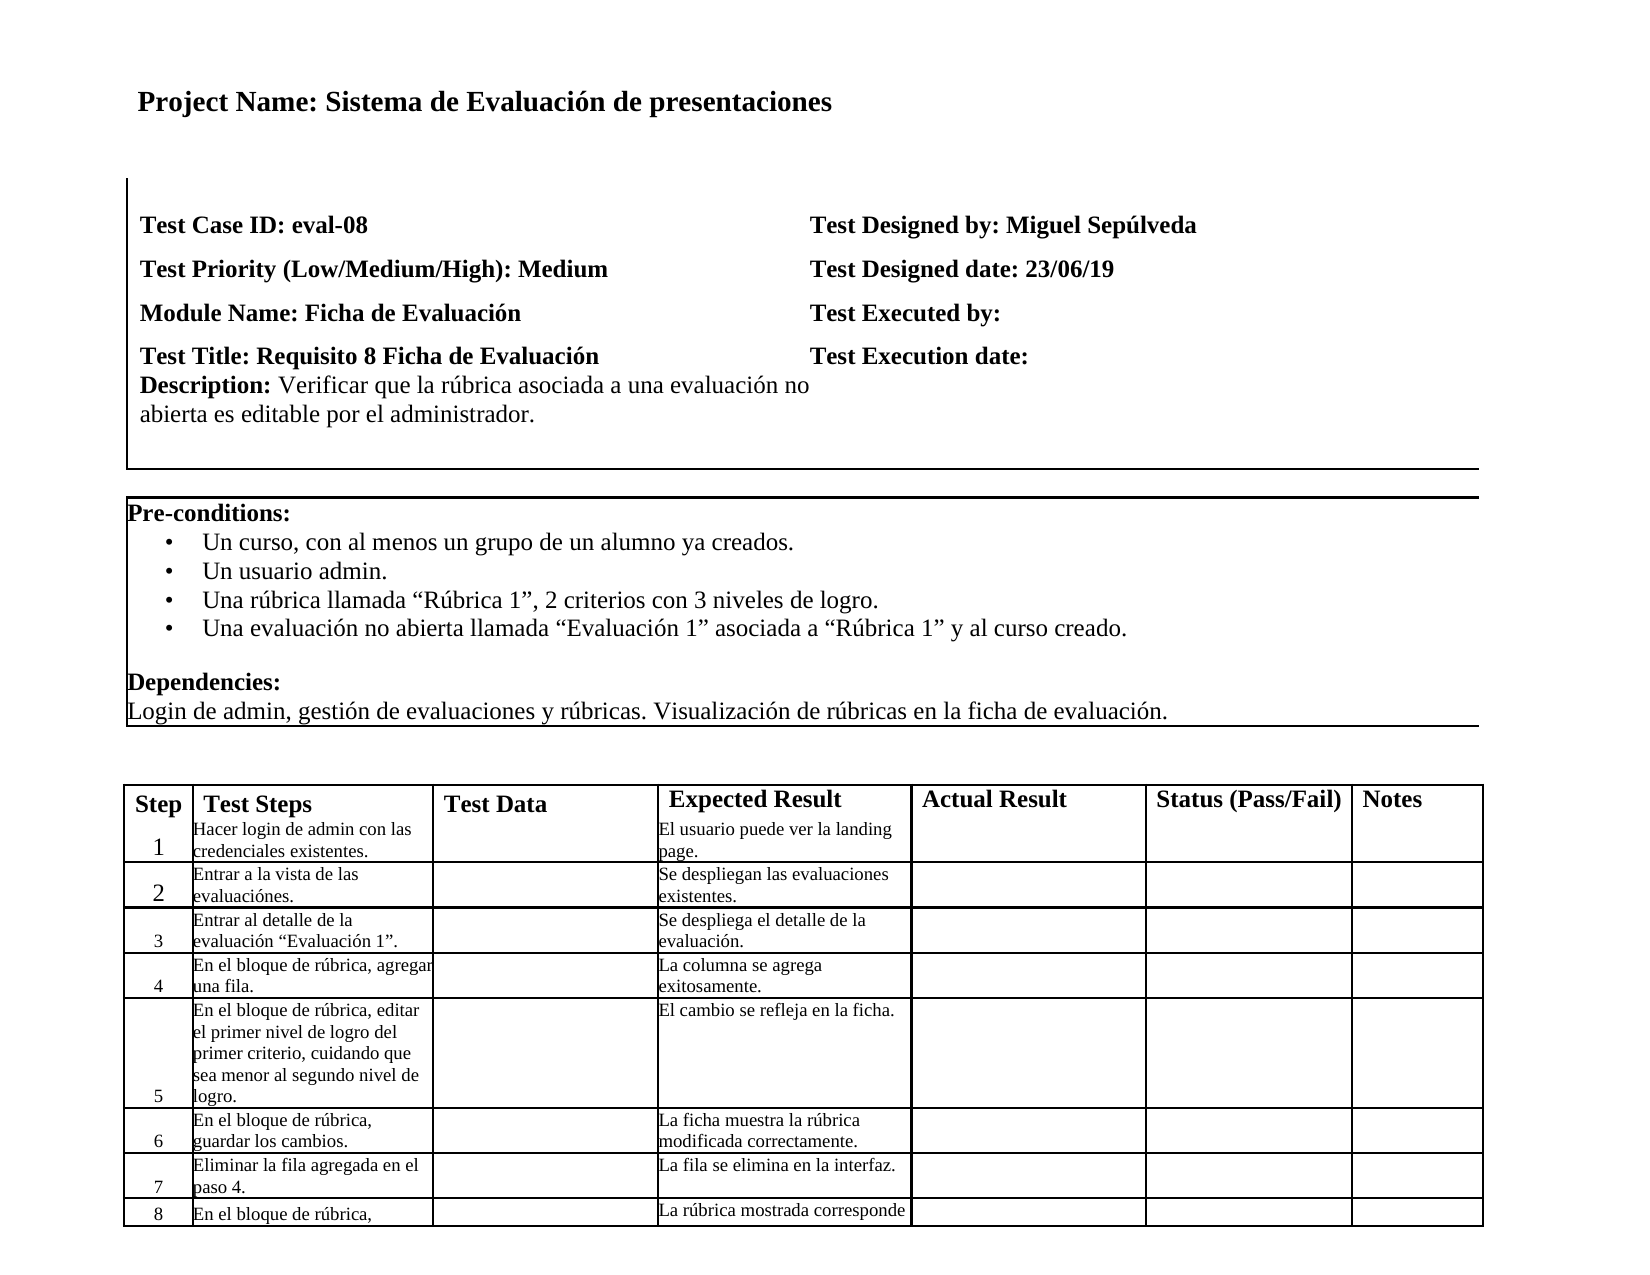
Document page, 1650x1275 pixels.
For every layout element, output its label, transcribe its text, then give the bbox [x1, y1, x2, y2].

table_header Test Steps [194, 786, 432, 818]
table_cell Se despliegan las evaluaciones existentes. [659, 863, 910, 906]
table_cell [434, 818, 657, 861]
table_cell [913, 909, 1145, 952]
table_cell Eliminar la fila agregada en el paso 4. [194, 1154, 432, 1197]
table_cell La fila se elimina en la interfaz. [659, 1154, 910, 1197]
table_cell [434, 1109, 657, 1152]
table_header Project Name: Sistema de Evaluación de presentaciones [127, 73, 1479, 121]
table_cell [1353, 999, 1482, 1107]
table_cell [913, 818, 1145, 861]
table_cell [810, 470, 1479, 496]
table_cell El usuario puede ver la landing page. [659, 818, 910, 861]
table_cell [434, 999, 657, 1107]
table_header Step [125, 786, 192, 818]
table_cell Dependencies: Login de admin, gestión de evaluaciones y rúbricas. Visualización de rúbricas en la ficha de evaluación. [128, 667, 1479, 725]
table_cell En el bloque de rúbrica, [194, 1199, 432, 1225]
table_cell [1353, 1199, 1482, 1225]
table_header Test Data [434, 786, 657, 818]
table_cell [913, 1154, 1145, 1197]
table_cell Module Name: Ficha de Evaluación [128, 283, 809, 327]
table_cell [913, 863, 1145, 906]
table_cell [1353, 1109, 1482, 1152]
table_cell Entrar al detalle de la evaluación “Evaluación 1”. [194, 909, 432, 952]
table_cell [434, 863, 657, 906]
table_cell Test Title: Requisito 8 Ficha de Evaluación [128, 327, 809, 370]
table_cell [434, 909, 657, 952]
table_cell [913, 999, 1145, 1107]
table_cell Pre-conditions: Un curso, con al menos un grupo de un alumno ya creados. Un usuario admin. Una rúbrica llamada “Rúbrica 1”, 2 criterios con 3 niveles de logro. Una evaluación no abierta llamada “Evaluación 1” asociada a “Rúbrica 1” y al curso creado. [128, 499, 1479, 667]
table_cell [1353, 818, 1482, 861]
table_cell [1147, 1154, 1351, 1197]
table_cell Test Priority (Low/Medium/High): Medium [128, 239, 809, 283]
table_cell [434, 1199, 657, 1225]
table_cell [1147, 954, 1351, 997]
table_cell [1147, 909, 1351, 952]
table_cell [1353, 1154, 1482, 1197]
table_cell [127, 470, 809, 496]
table_cell [1353, 954, 1482, 997]
table_cell [913, 954, 1145, 997]
table_cell [810, 370, 1479, 428]
table_cell Test Designed date: 23/06/19 [810, 239, 1479, 283]
table_cell 6 [125, 1109, 192, 1152]
table_cell La ficha muestra la rúbrica modificada correctamente. [659, 1109, 910, 1152]
table_cell 1 [125, 818, 192, 861]
table_cell [1147, 863, 1351, 906]
table_cell En el bloque de rúbrica, editar el primer nivel de logro del primer criterio, cuidando que sea menor al segundo nivel de logro. [194, 999, 432, 1107]
table_cell 3 [125, 909, 192, 952]
table_cell Test Executed by: [810, 283, 1479, 327]
table_cell [810, 428, 1479, 468]
table_cell 7 [125, 1154, 192, 1197]
table_cell [1353, 909, 1482, 952]
table_cell 4 [125, 954, 192, 997]
table_cell [434, 1154, 657, 1197]
table_cell [913, 1109, 1145, 1152]
table_cell Entrar a la vista de las evaluaciónes. [194, 863, 432, 906]
table_cell [1147, 1199, 1351, 1225]
table_cell En el bloque de rúbrica, guardar los cambios. [194, 1109, 432, 1152]
table_cell Test Designed by: Miguel Sepúlveda [810, 178, 1479, 239]
table_header Notes [1353, 786, 1482, 818]
table_cell 5 [125, 999, 192, 1107]
table_cell [127, 121, 1479, 178]
table_cell La columna se agrega exitosamente. [659, 954, 910, 997]
table_cell El cambio se refleja en la ficha. [659, 999, 910, 1107]
table_header Status (Pass/Fail) [1147, 786, 1351, 818]
table_cell [1353, 863, 1482, 906]
table_cell Hacer login de admin con las credenciales existentes. [194, 818, 432, 861]
table_cell [1147, 1109, 1351, 1152]
table_cell [434, 954, 657, 997]
table_cell 8 [125, 1199, 192, 1225]
table_cell [128, 428, 809, 468]
table_cell Se despliega el detalle de la evaluación. [659, 909, 910, 952]
table_cell Test Execution date: [810, 327, 1479, 370]
table_header Actual Result [913, 786, 1145, 818]
table_cell [1147, 999, 1351, 1107]
table_cell Description: Verificar que la rúbrica asociada a una evaluación no abierta es editable por el administrador. [128, 370, 809, 428]
table_cell En el bloque de rúbrica, agregar una fila. [194, 954, 432, 997]
table_cell [913, 1199, 1145, 1225]
table_cell [1147, 818, 1351, 861]
table_cell 2 [125, 863, 192, 906]
table_header Expected Result [659, 786, 910, 818]
table_cell La rúbrica mostrada corresponde [659, 1199, 910, 1225]
table_cell Test Case ID: eval-08 [128, 178, 809, 239]
